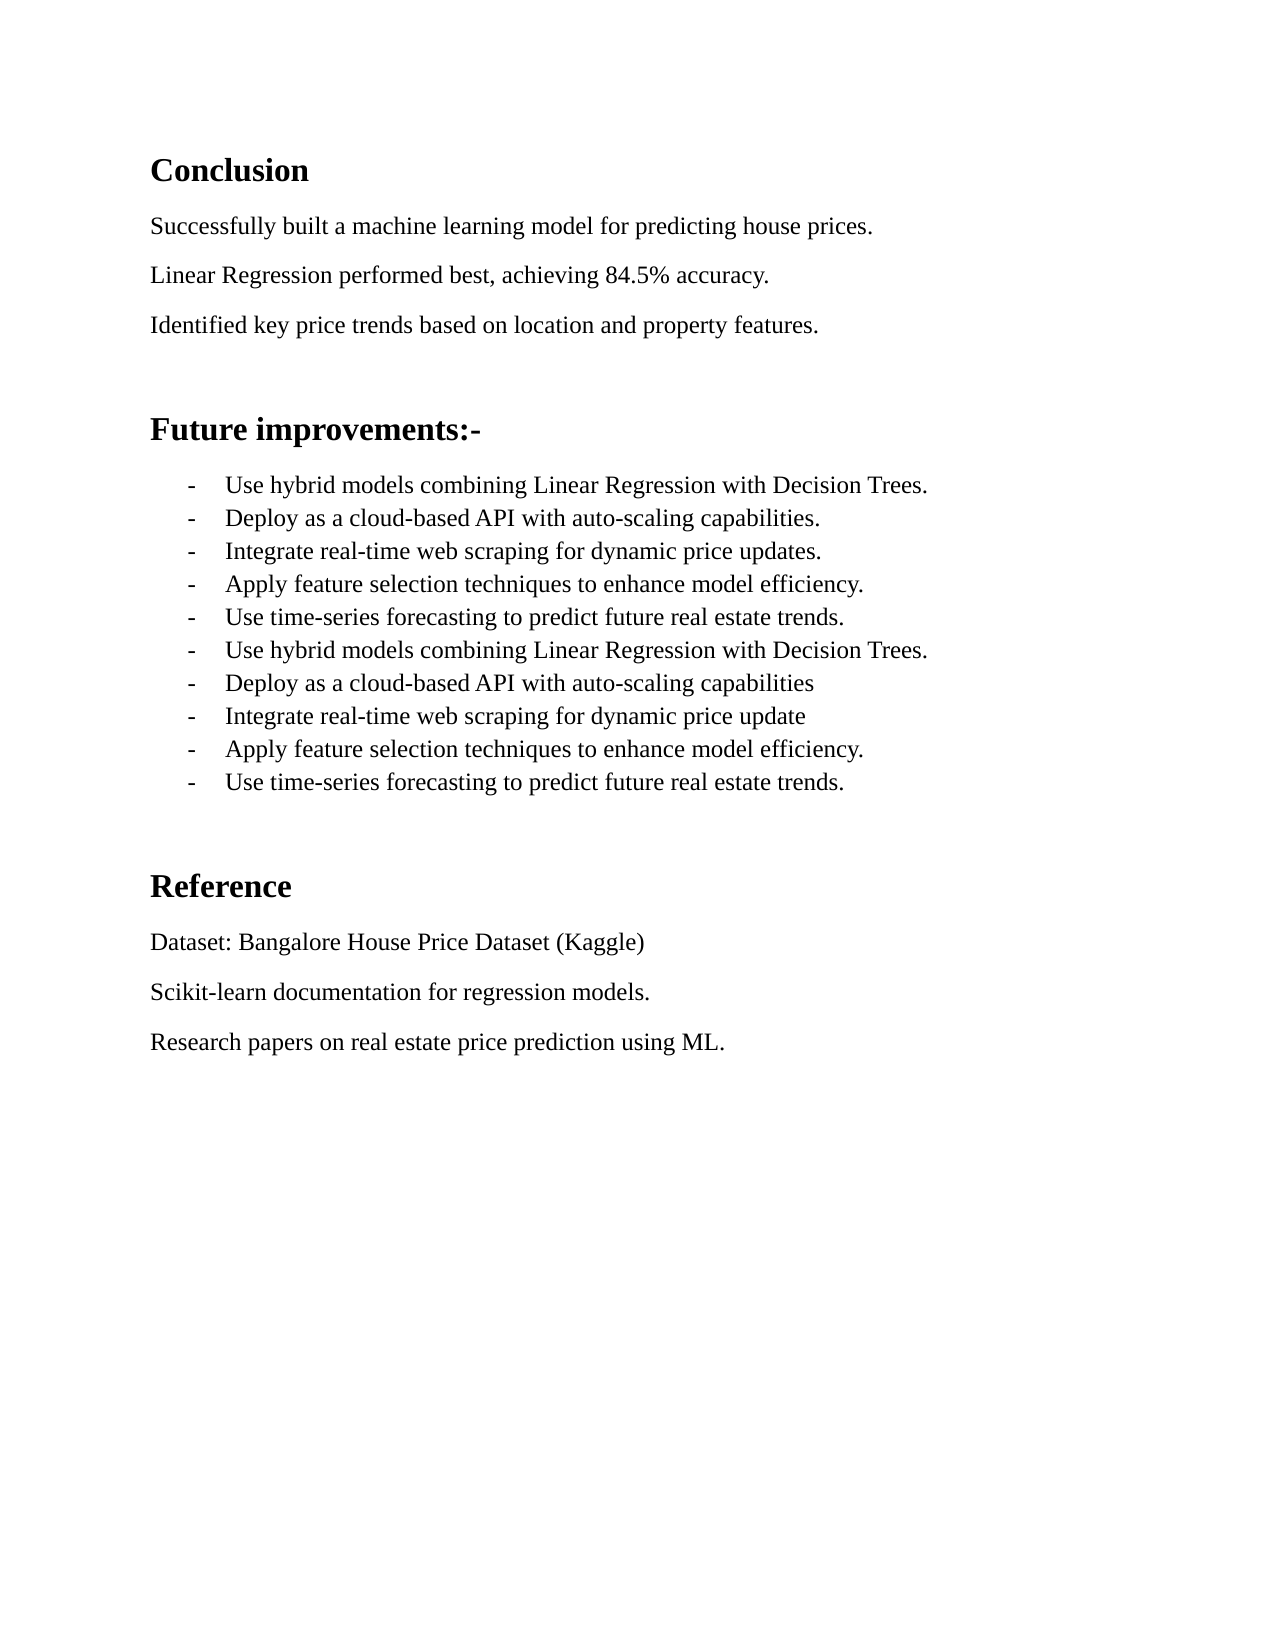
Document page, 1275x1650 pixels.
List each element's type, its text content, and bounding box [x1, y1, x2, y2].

text Conclusion [150, 150, 1125, 188]
text Future improvements:- [150, 409, 1125, 448]
text Reference [150, 867, 1125, 905]
list Use time-series forecasting to predict future real estate trends. [187, 602, 1125, 631]
list Integrate real-time web scraping for dynamic price updates. [187, 536, 1125, 565]
list Use hybrid models combining Linear Regression with Decision Trees. [187, 635, 1125, 664]
list Integrate real-time web scraping for dynamic price update [187, 701, 1125, 730]
text Successfully built a machine learning model for predicting house prices. [150, 211, 1125, 239]
list Apply feature selection techniques to enhance model efficiency. [187, 734, 1125, 763]
text Research papers on real estate price prediction using ML. [150, 1027, 1125, 1056]
list Use hybrid models combining Linear Regression with Decision Trees. [187, 470, 1125, 499]
list Deploy as a cloud-based API with auto-scaling capabilities. [187, 503, 1125, 532]
list Deploy as a cloud-based API with auto-scaling capabilities [187, 668, 1125, 697]
text Dataset: Bangalore House Price Dataset (Kaggle) [150, 927, 1125, 956]
text Identified key price trends based on location and property features. [150, 310, 1125, 339]
text Scikit-learn documentation for regression models. [150, 977, 1125, 1006]
list Apply feature selection techniques to enhance model efficiency. [187, 569, 1125, 598]
list Use time-series forecasting to predict future real estate trends. [187, 767, 1125, 796]
text Linear Regression performed best, achieving 84.5% accuracy. [150, 260, 1125, 289]
